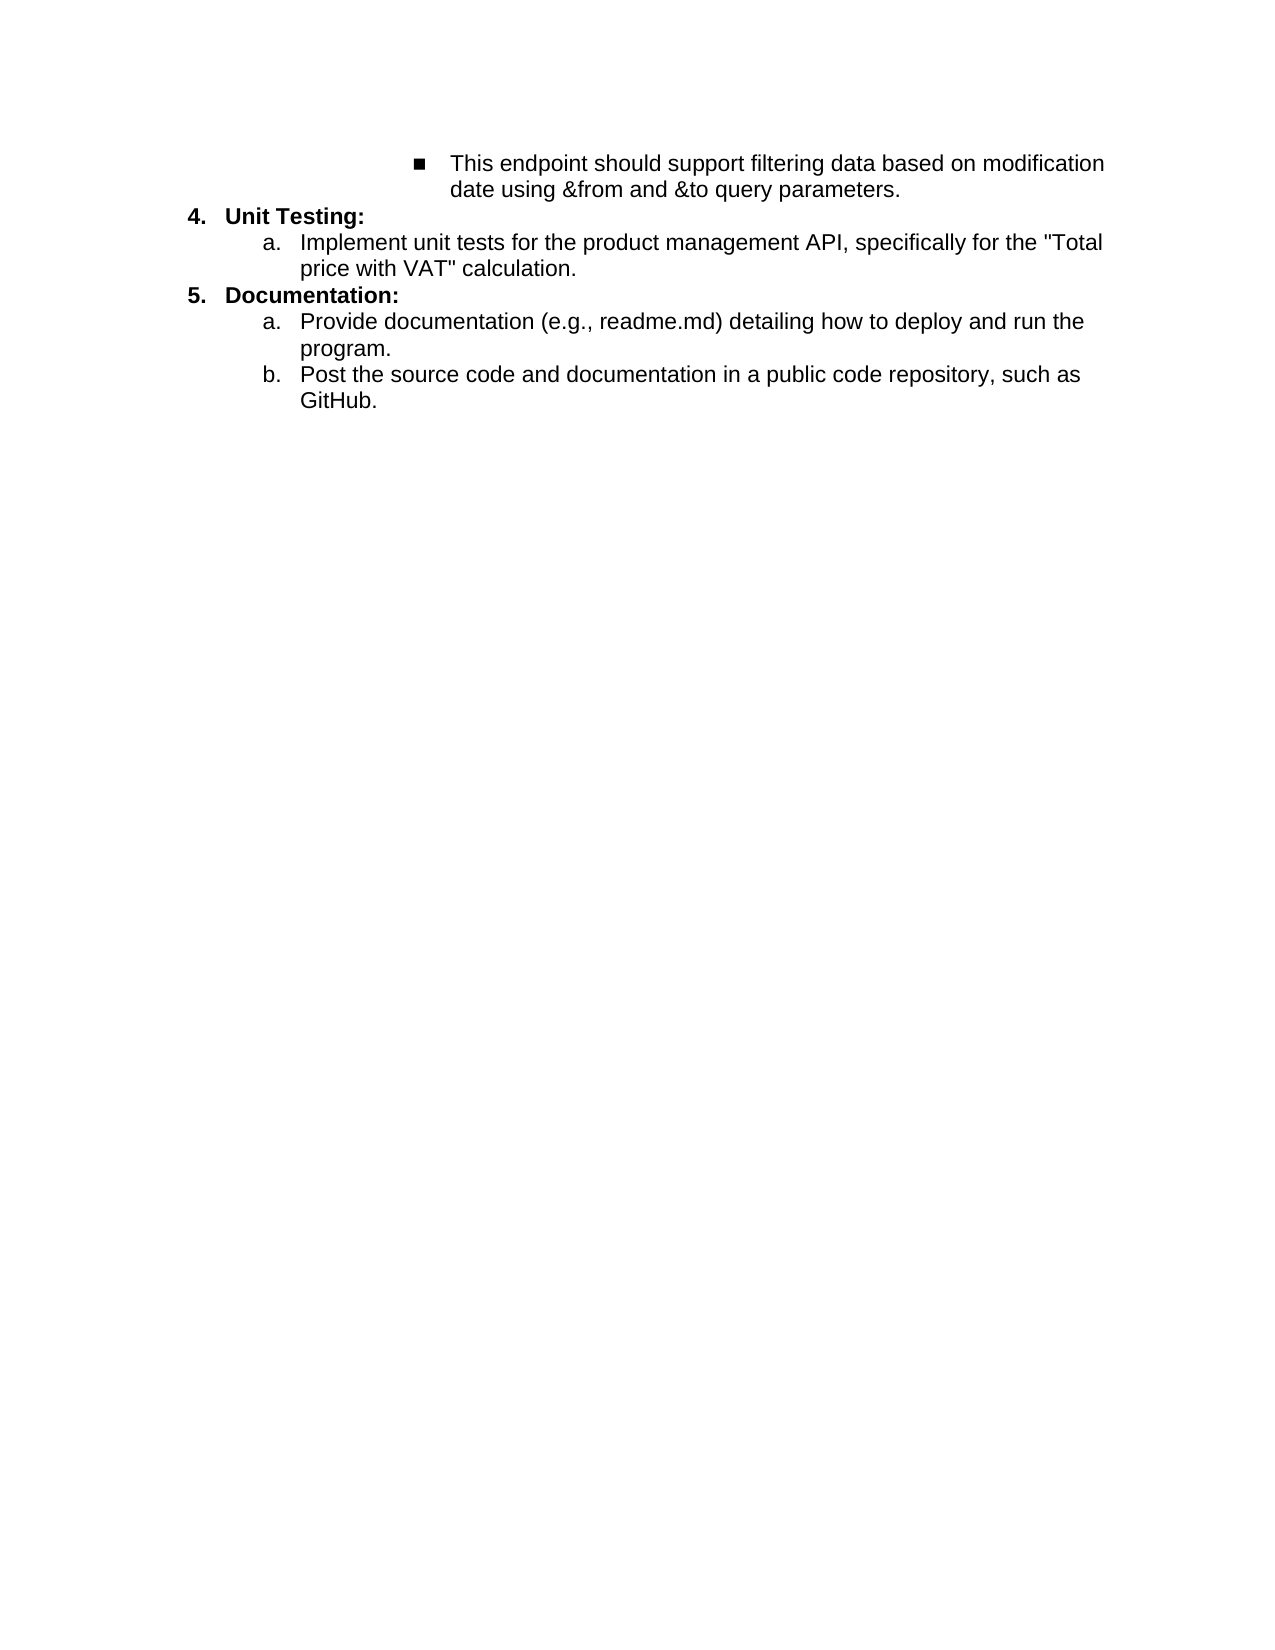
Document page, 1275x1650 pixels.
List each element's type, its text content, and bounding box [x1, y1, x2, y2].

list Unit Testing: [187, 203, 1125, 229]
list Post the source code and documentation in a public code repository, such as GitHub. [262, 361, 1125, 413]
list This endpoint should support filtering data based on modification date using &from and &to query parameters. [412, 150, 1125, 203]
list Implement unit tests for the product management API, specifically for the "Total price with VAT" calculation. [262, 229, 1125, 282]
list Documentation: [187, 282, 1125, 308]
list Provide documentation (e.g., readme.md) detailing how to deploy and run the program. [262, 308, 1125, 361]
